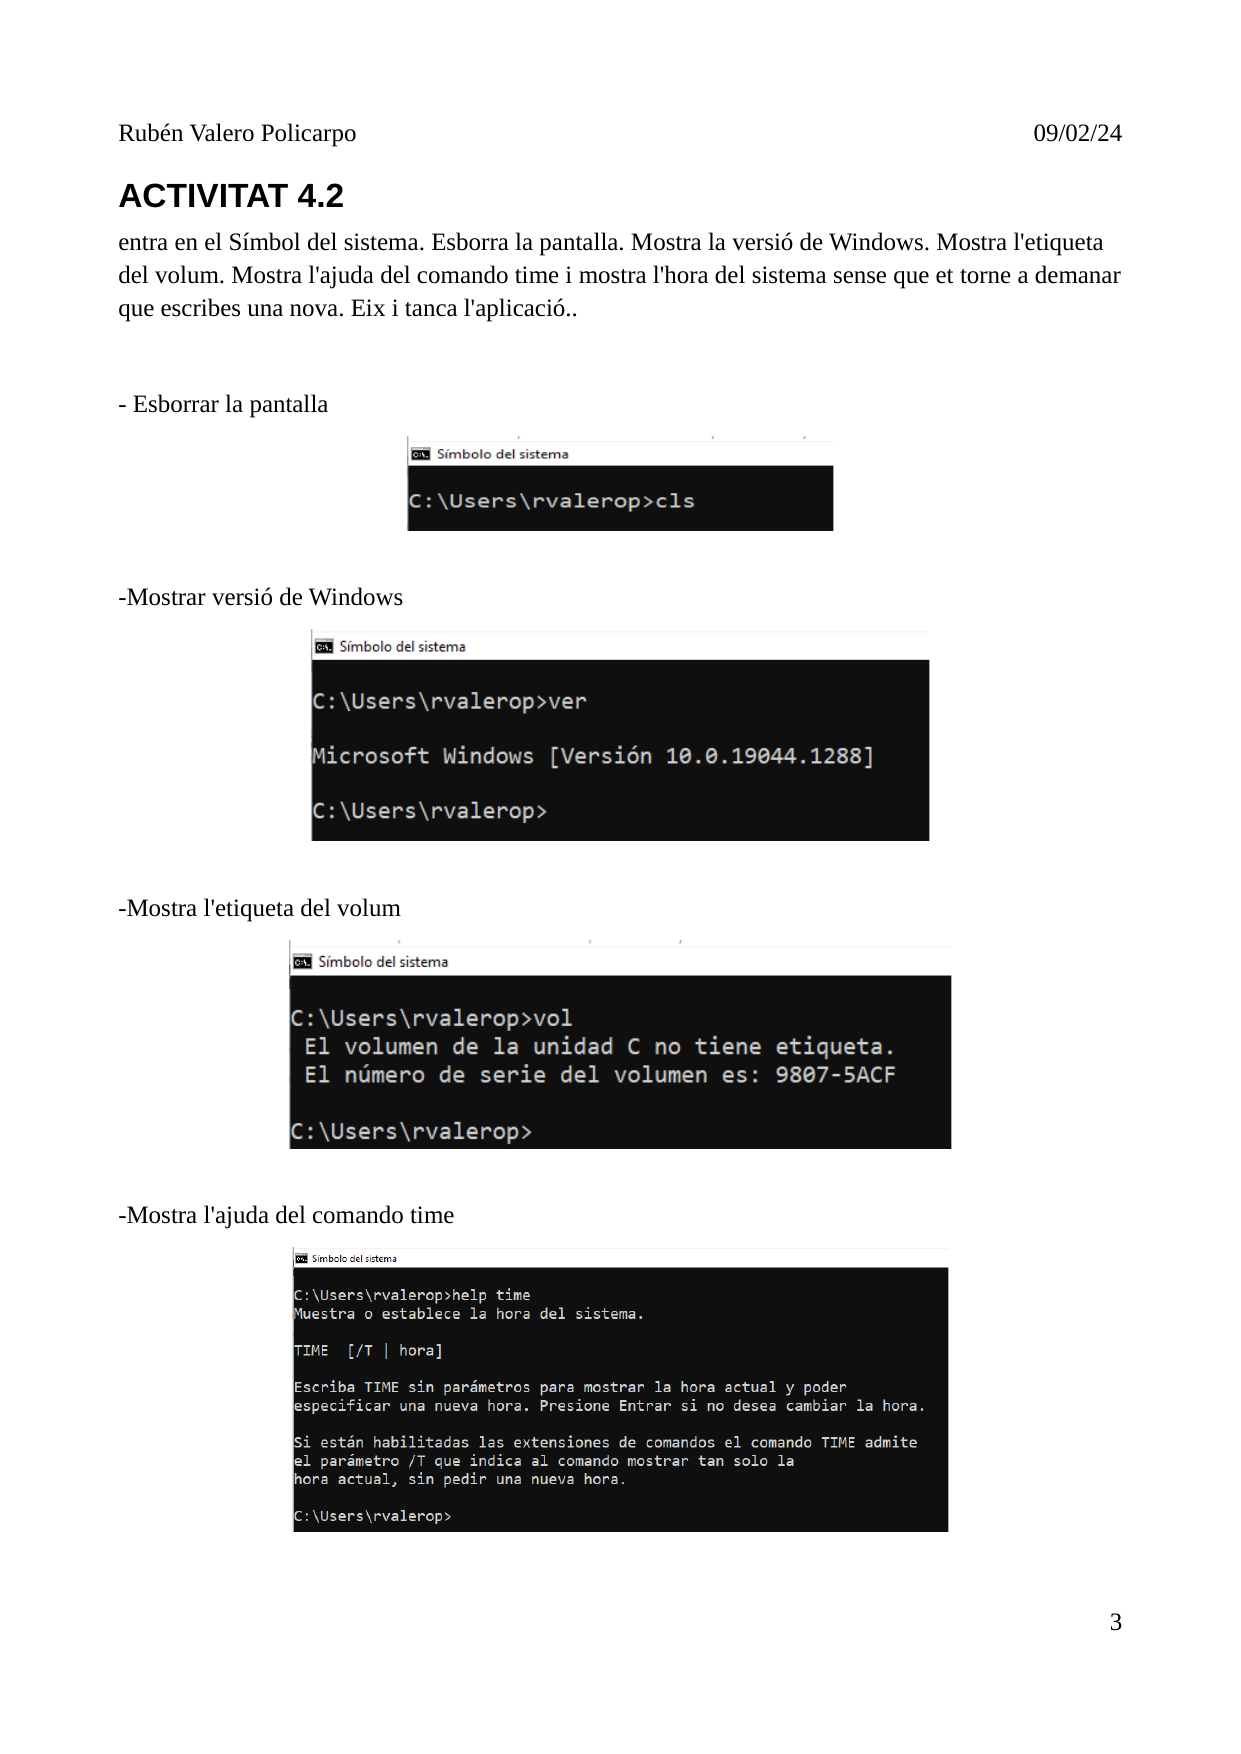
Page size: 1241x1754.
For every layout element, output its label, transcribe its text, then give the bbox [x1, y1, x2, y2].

text -Mostrar versió de Windows [118, 582, 1122, 611]
picture [292, 1247, 949, 1532]
text entra en el Símbol del sistema. Esborra la pantalla. Mostra la versió de Windows. Mostra l'etiqueta del volum. Mostra l'ajuda del comando time i mostra l'hora del sistema sense que et torne a demanar que escribes una nova. Eix i tanca l'aplicació.. [118, 227, 1122, 322]
picture [406, 436, 834, 531]
text -Mostra l'ajuda del comando time [118, 1200, 1122, 1229]
text - Esborrar la pantalla [118, 389, 1122, 417]
picture [310, 629, 930, 841]
text -Mostra l'etiqueta del volum [118, 893, 1122, 922]
picture [288, 940, 952, 1149]
subtitle ACTIVITAT 4.2 [118, 176, 1122, 215]
